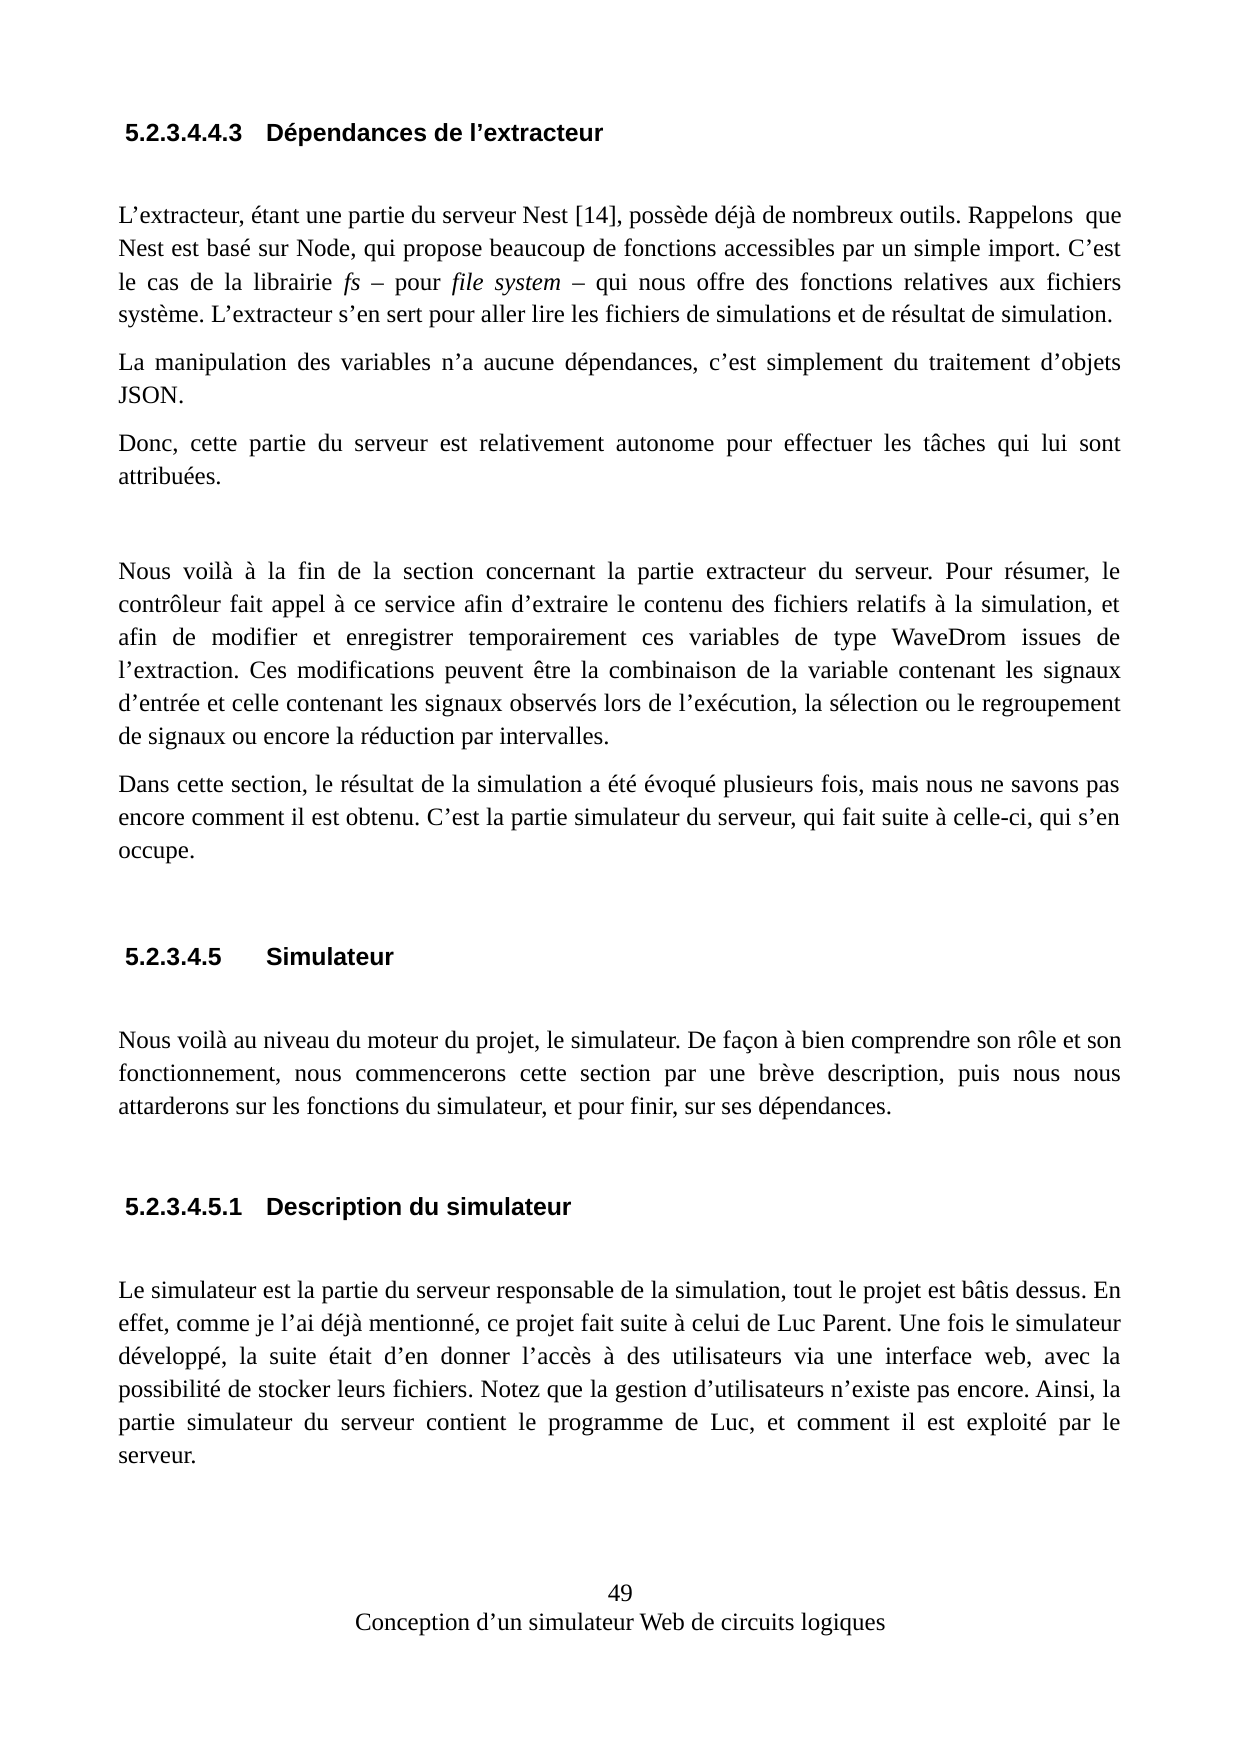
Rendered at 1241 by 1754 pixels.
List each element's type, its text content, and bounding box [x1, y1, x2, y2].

text Nous voilà au niveau du moteur du projet, le simulateur. De façon à bien comprendre son rôle et son fonctionnement, nous commencerons cette section par une brève description, puis nous nous attarderons sur les fonctions du simulateur, et pour finir, sur ses dépendances. [118, 1025, 1122, 1120]
text Le simulateur est la partie du serveur responsable de la simulation, tout le projet est bâtis dessus. En effet, comme je l’ai déjà mentionné, ce projet fait suite à celui de Luc Parent. Une fois le simulateur développé, la suite était d’en donner l’accès à des utilisateurs via une interface web, avec la possibilité de stocker leurs fichiers. Notez que la gestion d’utilisateurs n’existe pas encore. Ainsi, la partie simulateur du serveur contient le programme de Luc, et comment il est exploité par le serveur. [118, 1275, 1122, 1469]
text Nous voilà à la fin de la section concernant la partie extracteur du serveur. Pour résumer, le contrôleur fait appel à ce service afin d’extraire le contenu des fichiers relatifs à la simulation, et afin de modifier et enregistrer temporairement ces variables de type WaveDrom issues de l’extraction. Ces modifications peuvent être la combinaison de la variable contenant les signaux d’entrée et celle contenant les signaux observés lors de l’exécution, la sélection ou le regroupement de signaux ou encore la réduction par intervalles. [118, 556, 1122, 750]
subtitle Dépendances de l’extracteur [118, 118, 1122, 147]
text Dans cette section, le résultat de la simulation a été évoqué plusieurs fois, mais nous ne savons pas encore comment il est obtenu. C’est la partie simulateur du serveur, qui fait suite à celle-ci, qui s’en occupe. [118, 769, 1122, 863]
text La manipulation des variables n’a aucune dépendances, c’est simplement du traitement d’objets JSON. [118, 347, 1122, 409]
subtitle Simulateur [118, 942, 1122, 971]
text L’extracteur, étant une partie du serveur Nest [14], possède déjà de nombreux outils. Rappelons que Nest est basé sur Node, qui propose beaucoup de fonctions accessibles par un simple import. C’est le cas de la librairie fs – pour file system – qui nous offre des fonctions relatives aux fichiers système. L’extracteur s’en sert pour aller lire les fichiers de simulations et de résultat de simulation. [118, 201, 1122, 328]
text Donc, cette partie du serveur est relativement autonome pour effectuer les tâches qui lui sont attribuées. [118, 428, 1122, 489]
subtitle Description du simulateur [118, 1192, 1122, 1221]
